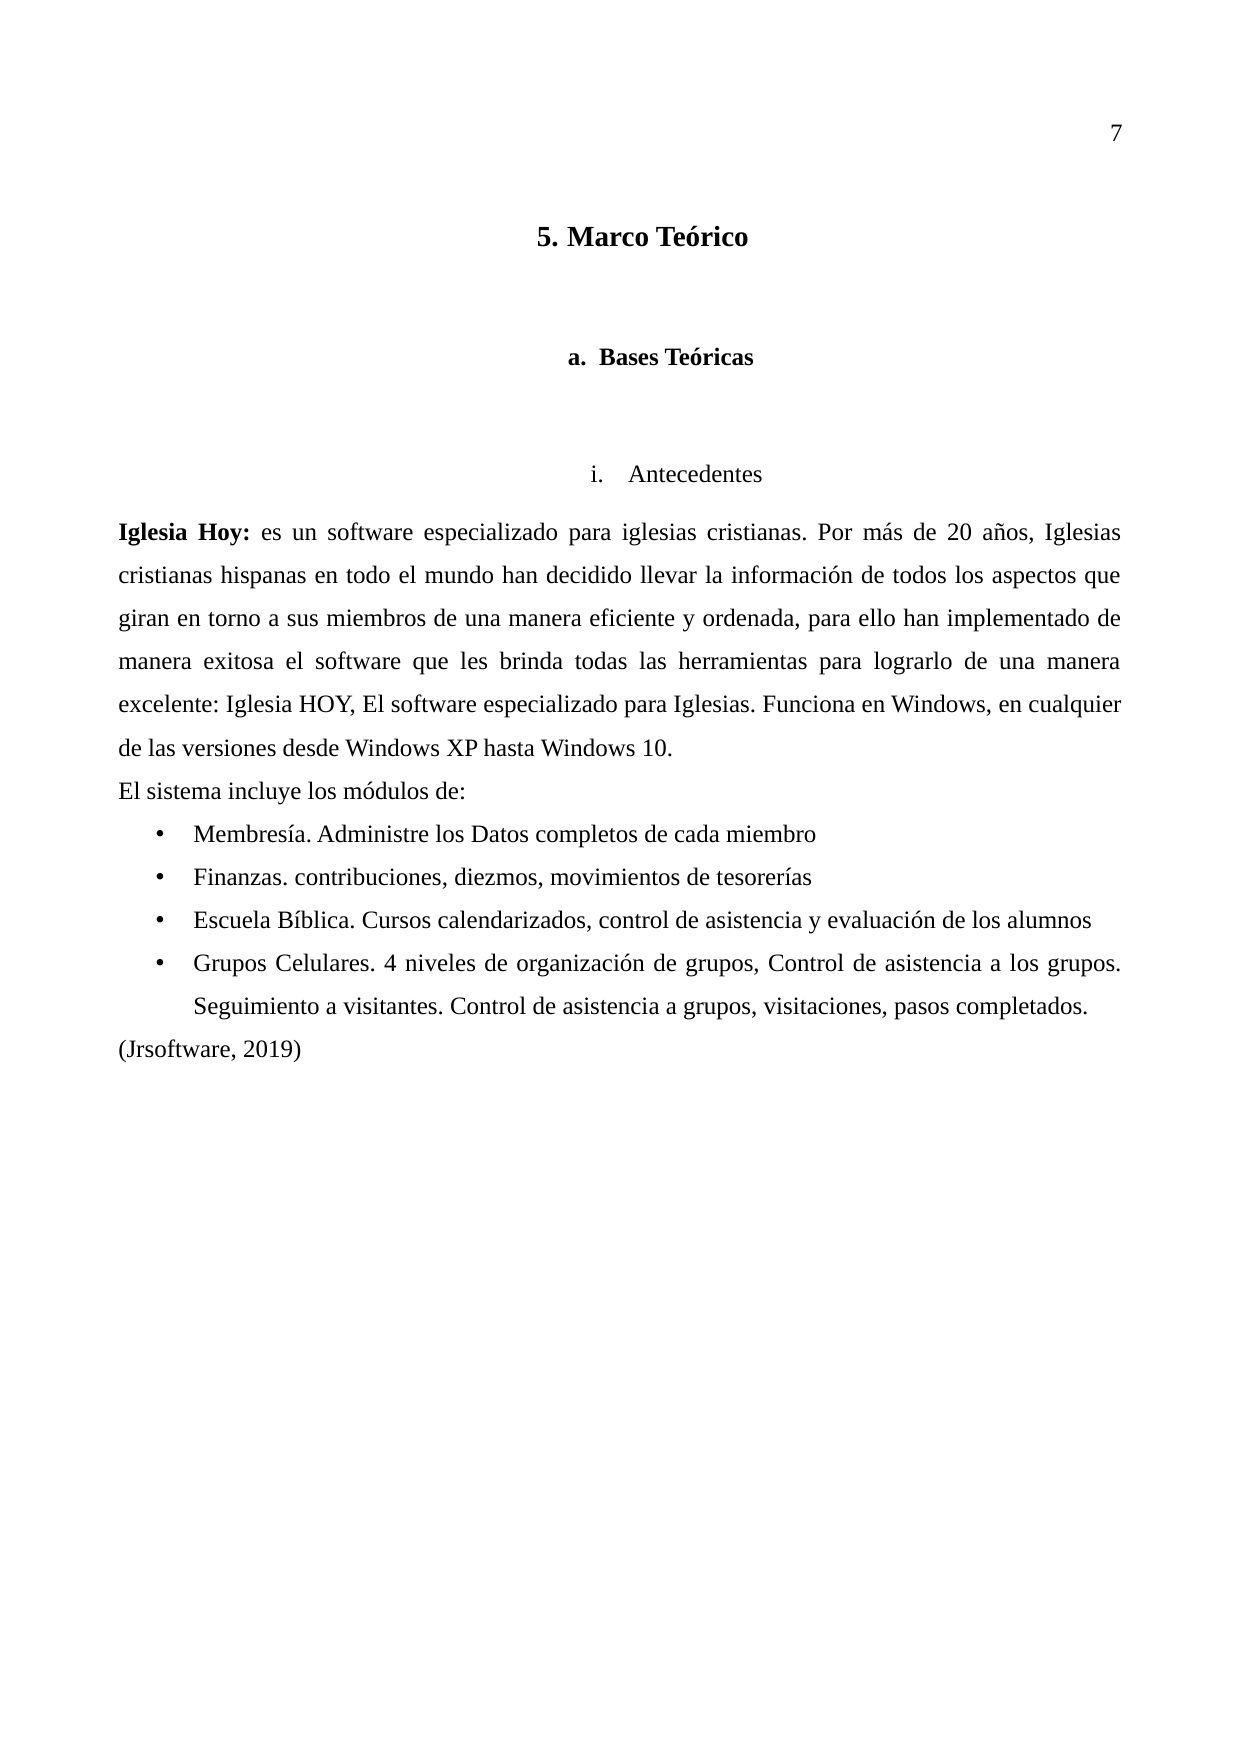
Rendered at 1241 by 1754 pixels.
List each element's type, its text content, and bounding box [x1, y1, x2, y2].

list Grupos Celulares. 4 niveles de organización de grupos, Control de asistencia a los grupos. Seguimiento a visitantes. Control de asistencia a grupos, visitaciones, pasos completados. [156, 948, 1122, 1020]
list Bases Teóricas [193, 342, 1122, 370]
text Iglesia Hoy: es un software especializado para iglesias cristianas. Por más de 20 años, Iglesias cristianas hispanas en todo el mundo han decidido llevar la información de todos los aspectos que giran en torno a sus miembros de una manera eficiente y ordenada, para ello han implementado de manera exitosa el software que les brinda todas las herramientas para lograrlo de una manera excelente: Iglesia HOY, El software especializado para Iglesias. Funciona en Windows, en cualquier de las versiones desde Windows XP hasta Windows 10. [118, 517, 1122, 761]
list Escuela Bíblica. Cursos calendarizados, control de asistencia y evaluación de los alumnos [156, 905, 1122, 934]
text El sistema incluye los módulos de: [118, 776, 1122, 804]
list Membresía. Administre los Datos completos de cada miembro [156, 819, 1122, 848]
list Finanzas. contribuciones, diezmos, movimientos de tesorerías [156, 862, 1122, 891]
list Marco Teórico [156, 219, 1122, 253]
list Antecedentes [231, 459, 1122, 488]
text (Jrsoftware, 2019) [118, 1034, 1122, 1063]
